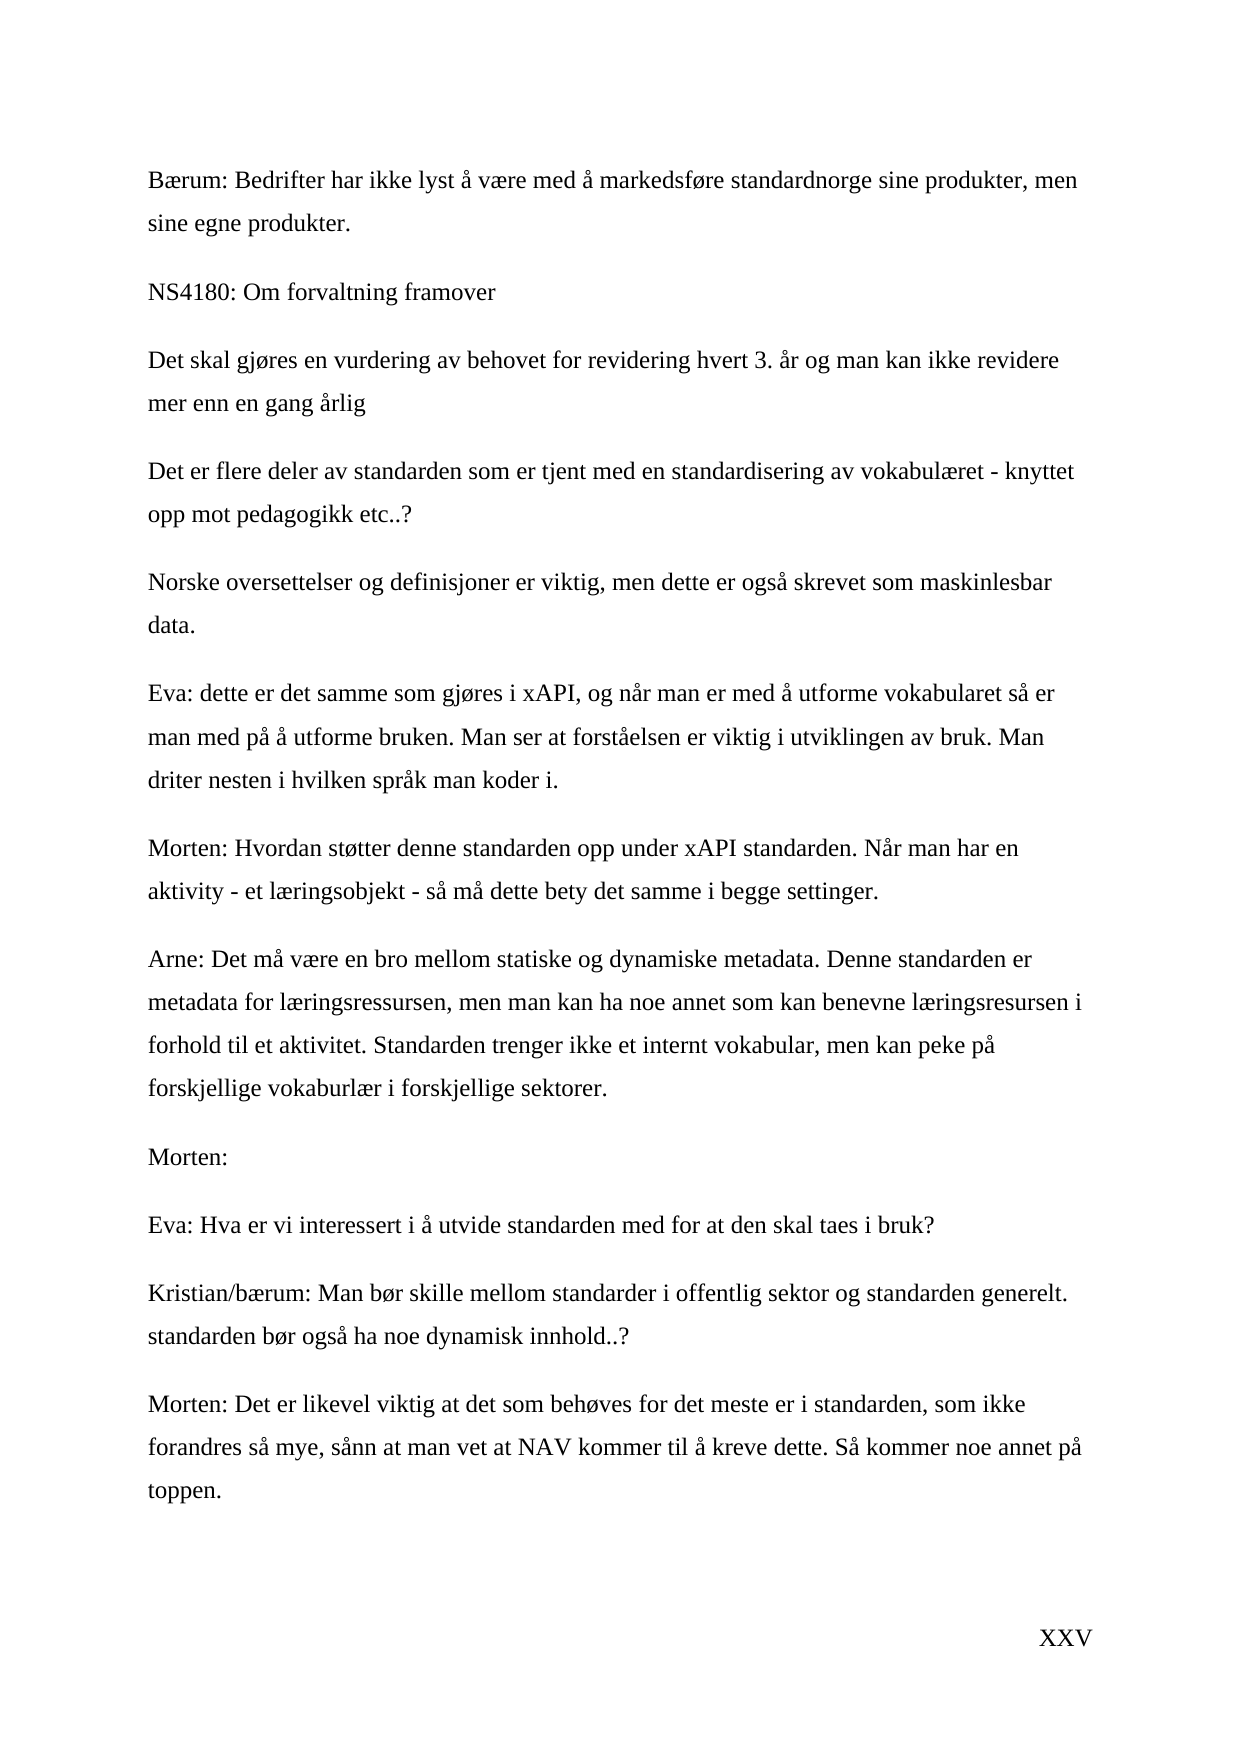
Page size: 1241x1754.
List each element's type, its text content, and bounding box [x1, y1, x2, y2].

text Morten: [148, 1142, 1092, 1170]
text Morten: Hvordan støtter denne standarden opp under xAPI standarden. Når man har en aktivity - et læringsobjekt - så må dette bety det samme i begge settinger. [148, 833, 1092, 905]
text Morten: Det er likevel viktig at det som behøves for det meste er i standarden, som ikke forandres så mye, sånn at man vet at NAV kommer til å kreve dette. Så kommer noe annet på toppen. [148, 1389, 1092, 1504]
text Eva: dette er det samme som gjøres i xAPI, og når man er med å utforme vokabularet så er man med på å utforme bruken. Man ser at forståelsen er viktig i utviklingen av bruk. Man driter nesten i hvilken språk man koder i. [148, 678, 1092, 793]
text Det skal gjøres en vurdering av behovet for revidering hvert 3. år og man kan ikke revidere mer enn en gang årlig [148, 345, 1092, 417]
text Arne: Det må være en bro mellom statiske og dynamiske metadata. Denne standarden er metadata for læringsressursen, men man kan ha noe annet som kan benevne læringsresursen i forhold til et aktivitet. Standarden trenger ikke et internt vokabular, men kan peke på forskjellige vokaburlær i forskjellige sektorer. [148, 944, 1092, 1102]
text NS4180: Om forvaltning framover [148, 277, 1092, 305]
text Det er flere deler av standarden som er tjent med en standardisering av vokabulæret - knyttet opp mot pedagogikk etc..? [148, 456, 1092, 528]
text Bærum: Bedrifter har ikke lyst å være med å markedsføre standardnorge sine produkter, men sine egne produkter. [148, 165, 1092, 237]
text Eva: Hva er vi interessert i å utvide standarden med for at den skal taes i bruk? [148, 1210, 1092, 1238]
text Kristian/bærum: Man bør skille mellom standarder i offentlig sektor og standarden generelt. standarden bør også ha noe dynamisk innhold..? [148, 1278, 1092, 1350]
text Norske oversettelser og definisjoner er viktig, men dette er også skrevet som maskinlesbar data. [148, 567, 1092, 639]
